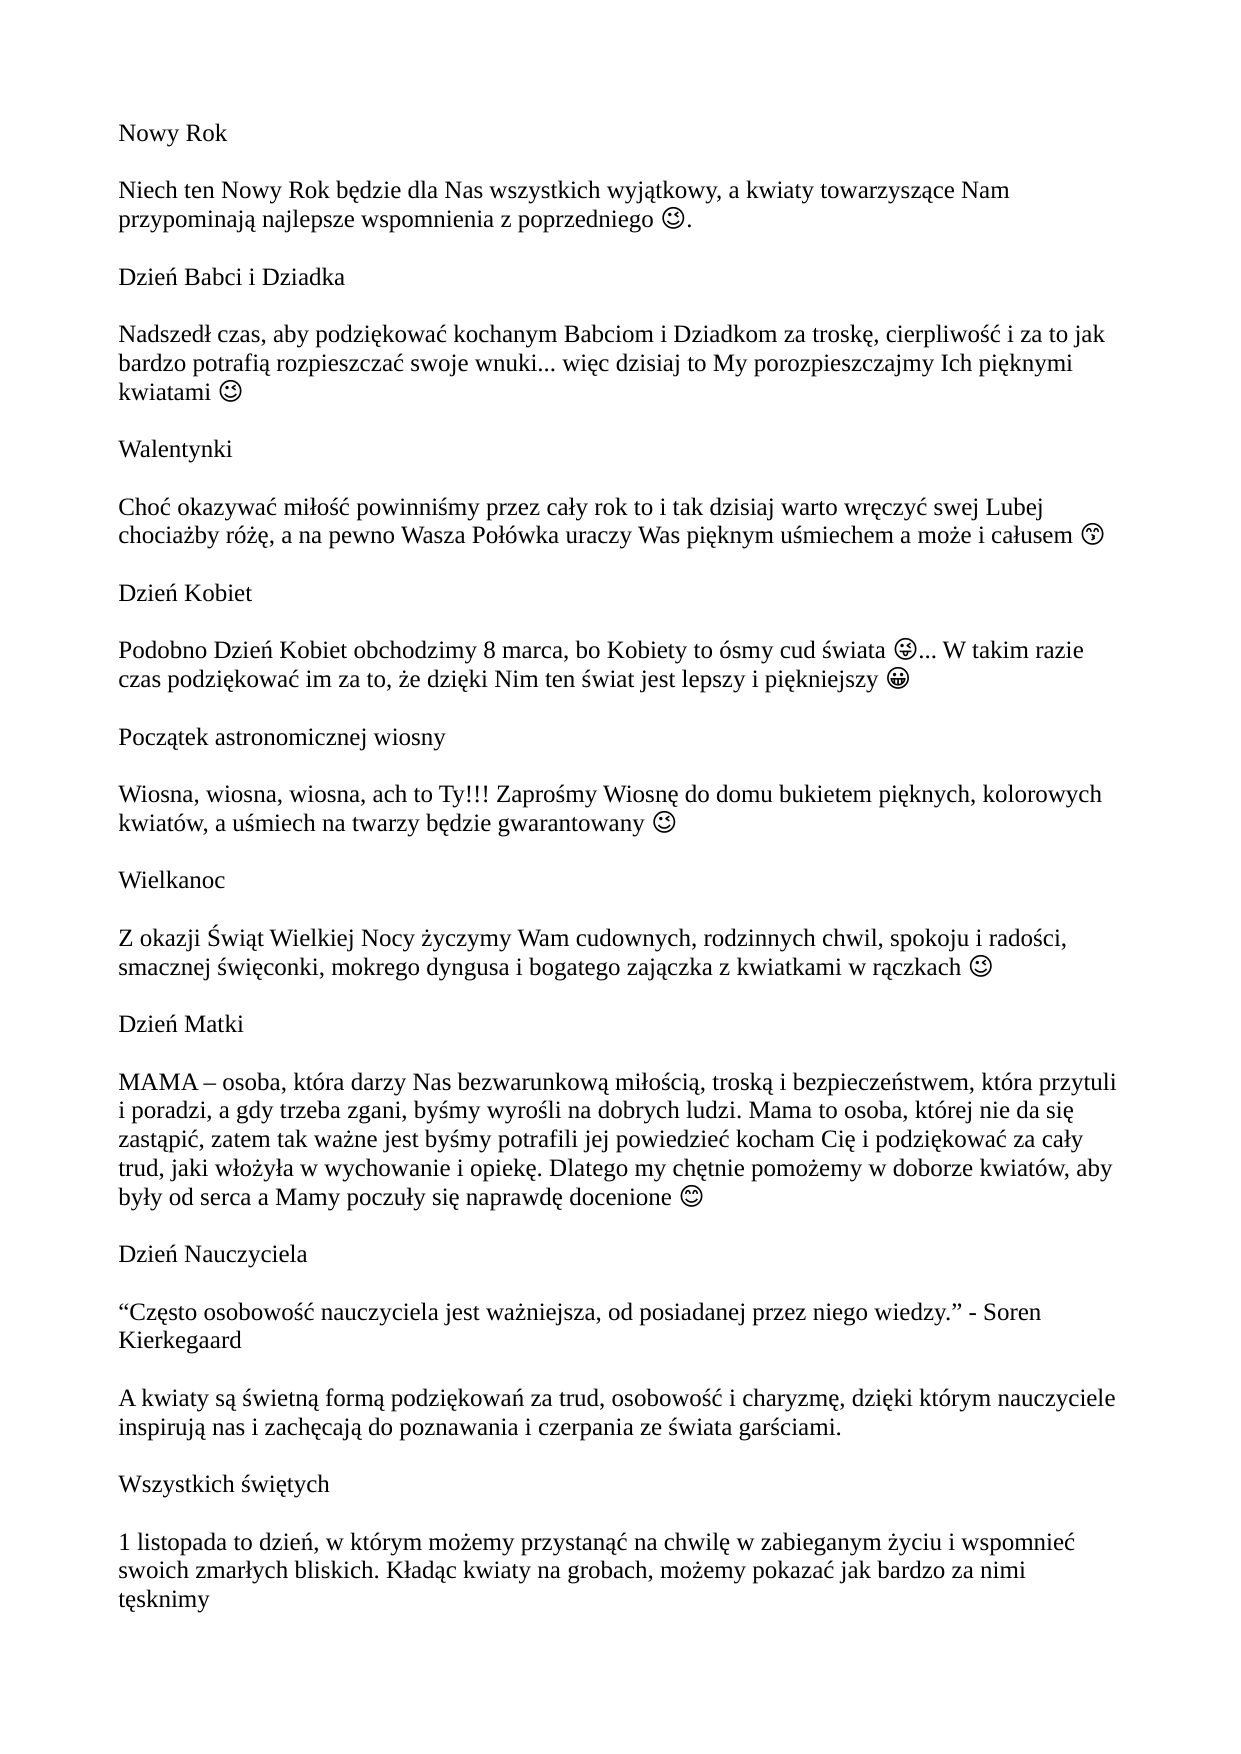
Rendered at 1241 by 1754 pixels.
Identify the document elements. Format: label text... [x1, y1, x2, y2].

text 1 listopada to dzień, w którym możemy przystanąć na chwilę w zabieganym życiu i wspomnieć swoich zmarłych bliskich. Kładąc kwiaty na grobach, możemy pokazać jak bardzo za nimi tęsknimy [118, 1527, 1122, 1613]
text Dzień Kobiet [118, 578, 1122, 607]
text A kwiaty są świetną formą podziękowań za trud, osobowość i charyzmę, dzięki którym nauczyciele inspirują nas i zachęcają do poznawania i czerpania ze świata garściami. [118, 1383, 1122, 1441]
text “Często osobowość nauczyciela jest ważniejsza, od posiadanej przez niego wiedzy.” - Soren Kierkegaard [118, 1297, 1122, 1354]
text Nadszedł czas, aby podziękować kochanym Babciom i Dziadkom za troskę, cierpliwość i za to jak bardzo potrafią rozpieszczać swoje wnuki... więc dzisiaj to My porozpieszczajmy Ich pięknymi kwiatami 😉 [118, 319, 1122, 406]
text Walentynki [118, 434, 1122, 463]
text Choć okazywać miłość powinniśmy przez cały rok to i tak dzisiaj warto wręczyć swej Lubej chociażby różę, a na pewno Wasza Połówka uraczy Was pięknym uśmiechem a może i całusem 😙 [118, 492, 1122, 549]
text Wszystkich świętych [118, 1469, 1122, 1498]
text Wielkanoc [118, 866, 1122, 894]
text Wiosna, wiosna, wiosna, ach to Ty!!! Zaprośmy Wiosnę do domu bukietem pięknych, kolorowych kwiatów, a uśmiech na twarzy będzie gwarantowany 😉 [118, 779, 1122, 837]
text Niech ten Nowy Rok będzie dla Nas wszystkich wyjątkowy, a kwiaty towarzyszące Nam przypominają najlepsze wspomnienia z poprzedniego 😉. [118, 176, 1122, 233]
text Nowy Rok [118, 118, 1122, 147]
text MAMA – osoba, która darzy Nas bezwarunkową miłością, troską i bezpieczeństwem, która przytuli i poradzi, a gdy trzeba zgani, byśmy wyrośli na dobrych ludzi. Mama to osoba, której nie da się zastąpić, zatem tak ważne jest byśmy potrafili jej powiedzieć kocham Cię i podziękować za cały trud, jaki włożyła w wychowanie i opiekę. Dlatego my chętnie pomożemy w doborze kwiatów, aby były od serca a Mamy poczuły się naprawdę docenione 😊 [118, 1067, 1122, 1211]
text Z okazji Świąt Wielkiej Nocy życzymy Wam cudownych, rodzinnych chwil, spokoju i radości, smacznej święconki, mokrego dyngusa i bogatego zajączka z kwiatkami w rączkach 😉 [118, 923, 1122, 981]
text Podobno Dzień Kobiet obchodzimy 8 marca, bo Kobiety to ósmy cud świata 😜... W takim razie czas podziękować im za to, że dzięki Nim ten świat jest lepszy i piękniejszy 😀 [118, 636, 1122, 693]
text Dzień Nauczyciela [118, 1239, 1122, 1268]
text Początek astronomicznej wiosny [118, 722, 1122, 751]
text Dzień Babci i Dziadka [118, 262, 1122, 291]
text Dzień Matki [118, 1009, 1122, 1038]
